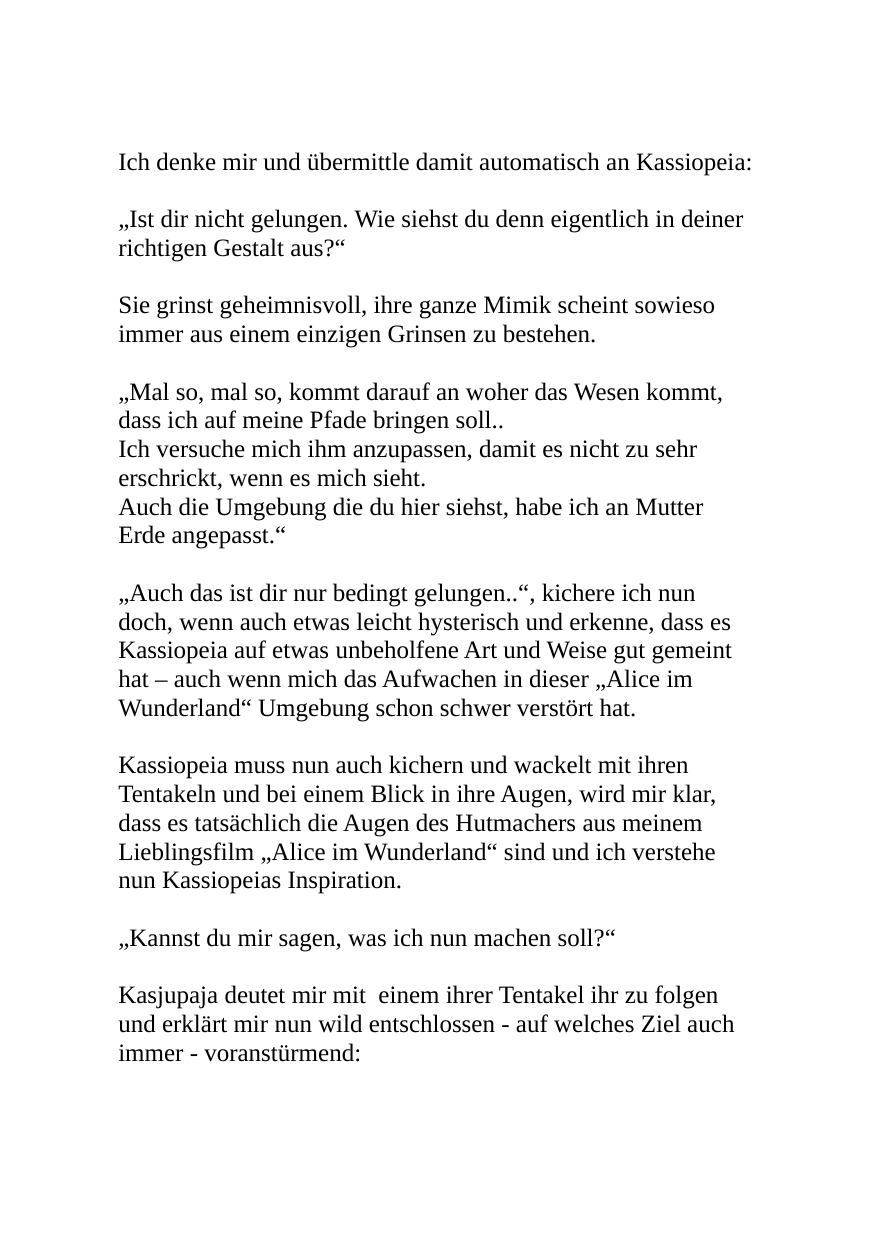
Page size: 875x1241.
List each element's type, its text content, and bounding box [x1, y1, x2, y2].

text „Mal so, mal so, kommt darauf an woher das Wesen kommt, dass ich auf meine Pfade bringen soll.. [118, 377, 756, 434]
text „Auch das ist dir nur bedingt gelungen..“, kichere ich nun doch, wenn auch etwas leicht hysterisch und erkenne, dass es Kassiopeia auf etwas unbeholfene Art und Weise gut gemeint hat – auch wenn mich das Aufwachen in dieser „Alice im Wunderland“ Umgebung schon schwer verstört hat. [118, 578, 756, 722]
text Auch die Umgebung die du hier siehst, habe ich an Mutter Erde angepasst.“ [118, 492, 756, 549]
text Kasjupaja deutet mir mit einem ihrer Tentakel ihr zu folgen und erklärt mir nun wild entschlossen - auf welches Ziel auch immer - voranstürmend: [118, 981, 756, 1067]
text Ich denke mir und übermittle damit automatisch an Kassiopeia: [118, 147, 756, 176]
text „Ist dir nicht gelungen. Wie siehst du denn eigentlich in deiner richtigen Gestalt aus?“ [118, 204, 756, 262]
text „Kannst du mir sagen, was ich nun machen soll?“ [118, 923, 756, 952]
text Sie grinst geheimnisvoll, ihre ganze Mimik scheint sowieso immer aus einem einzigen Grinsen zu bestehen. [118, 291, 756, 348]
text Ich versuche mich ihm anzupassen, damit es nicht zu sehr erschrickt, wenn es mich sieht. [118, 434, 756, 492]
text Kassiopeia muss nun auch kichern und wackelt mit ihren Tentakeln und bei einem Blick in ihre Augen, wird mir klar, dass es tatsächlich die Augen des Hutmachers aus meinem Lieblingsfilm „Alice im Wunderland“ sind und ich verstehe nun Kassiopeias Inspiration. [118, 751, 756, 894]
